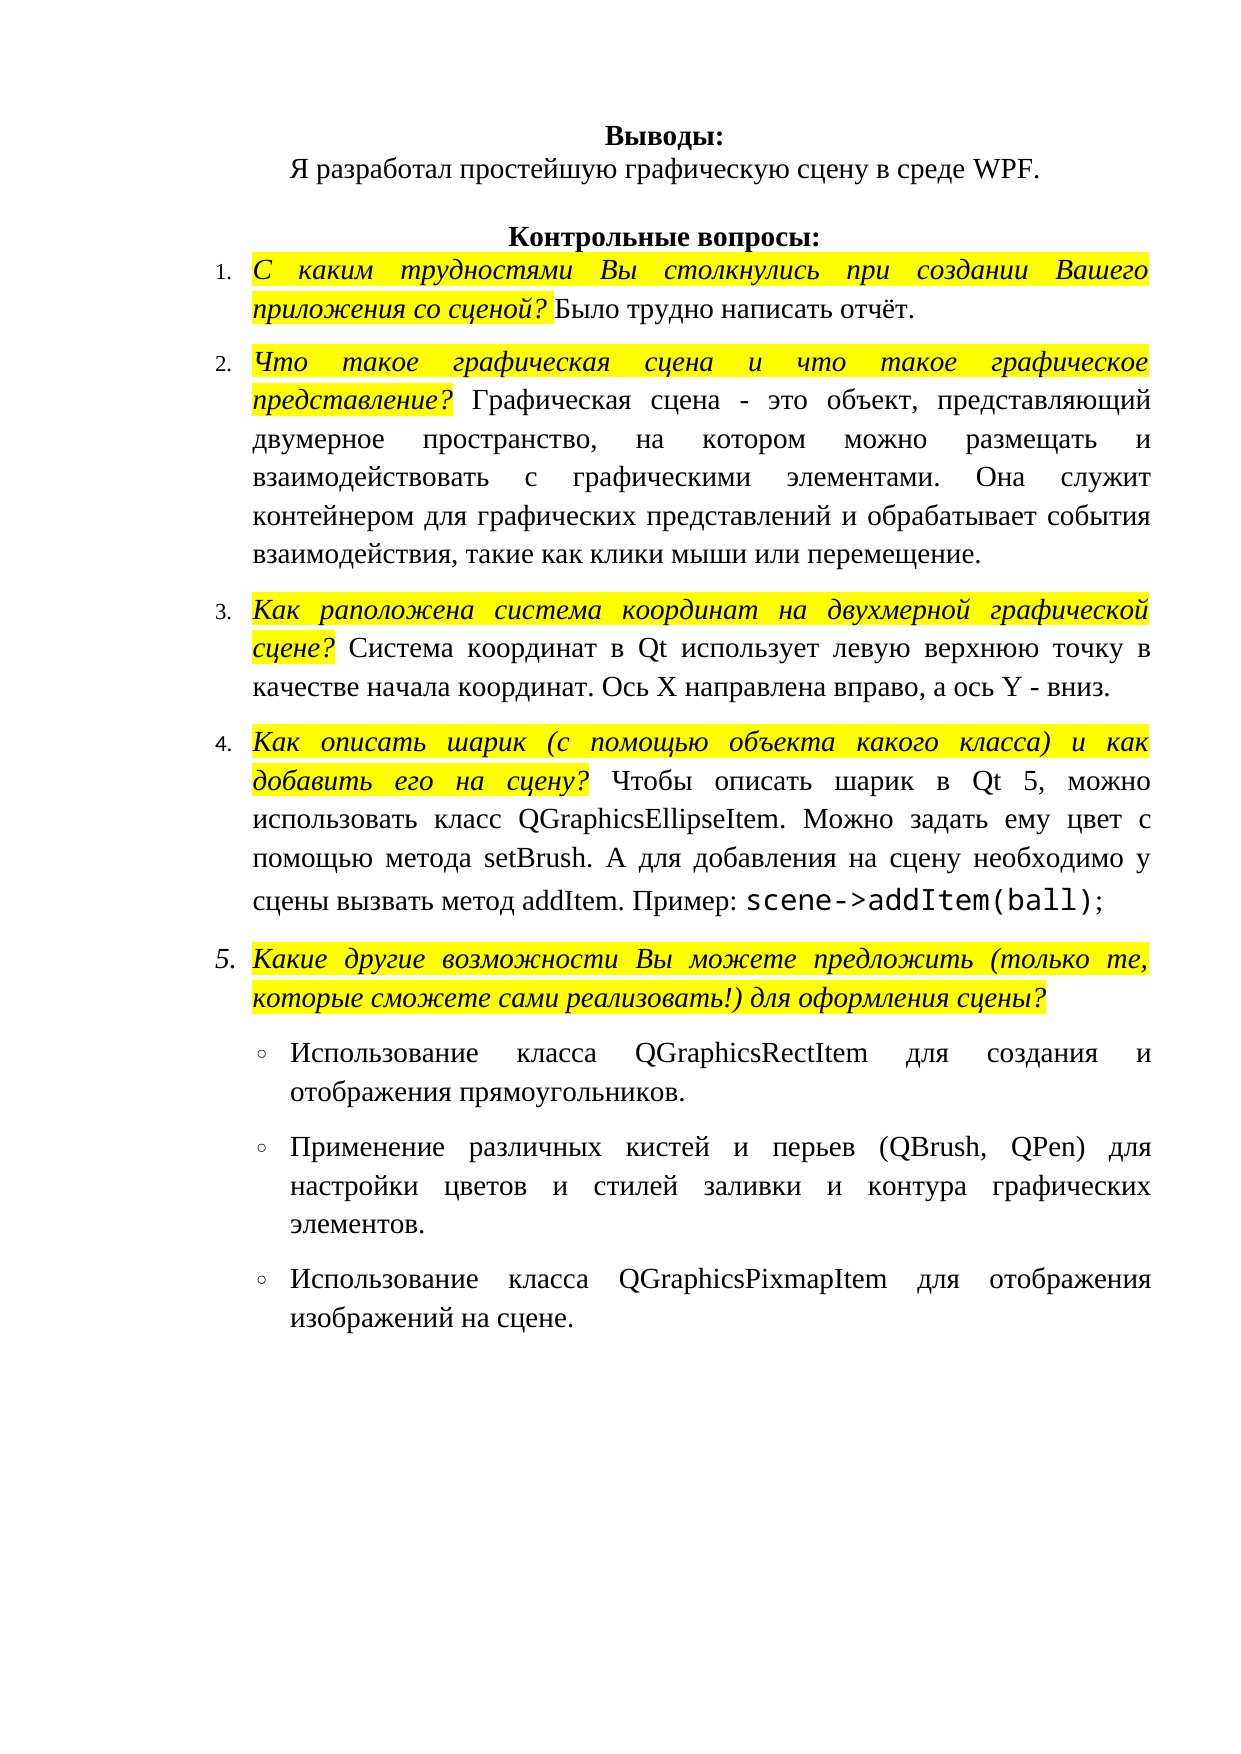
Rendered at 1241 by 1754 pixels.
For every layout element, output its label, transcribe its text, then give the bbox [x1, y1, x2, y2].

list Применение различных кистей и перьев (QBrush, QPen) для настройки цветов и стилей заливки и контура графических элементов. [252, 1129, 1152, 1240]
list Как раположена система координат на двухмерной графической сцене? Система координат в Qt использует левую верхнюю точку в качестве начала координат. Ось X направлена вправо, а ось Y - вниз. [215, 592, 1152, 702]
list Какие другие возможности Вы можете предложить (только те, которые сможете сами реализовать!) для оформления сцены? [215, 942, 1152, 1014]
list Что такое графическая сцена и что такое графическое представление? Графическая сцена - это объект, представляющий двумерное пространство, на котором можно размещать и взаимодействовать с графическими элементами. Она служит контейнером для графических представлений и обрабатывает события взаимодействия, такие как клики мыши или перемещение. [215, 344, 1152, 570]
list Как описать шарик (с помощью объекта какого класса) и как добавить его на сцену? Чтобы описать шарик в Qt 5, можно использовать класс QGraphicsEllipseItem. Можно задать ему цвет с помощью метода setBrush. А для добавления на сцену необходимо у сцены вызвать метод addItem. Пример: scene->addItem(ball); [215, 724, 1152, 919]
text Я разработал простейшую графическую сцену в среде WPF. [177, 152, 1152, 185]
list С каким трудностями Вы столкнулись при создании Вашего приложения со сценой? Было трудно написать отчёт. [215, 252, 1152, 324]
text Контрольные вопросы: [177, 219, 1152, 252]
list Использование класса QGraphicsRectItem для создания и отображения прямоугольников. [252, 1035, 1152, 1107]
list Использование класса QGraphicsPixmapItem для отображения изображений на сцене. [252, 1261, 1152, 1333]
text Выводы: [177, 118, 1152, 152]
